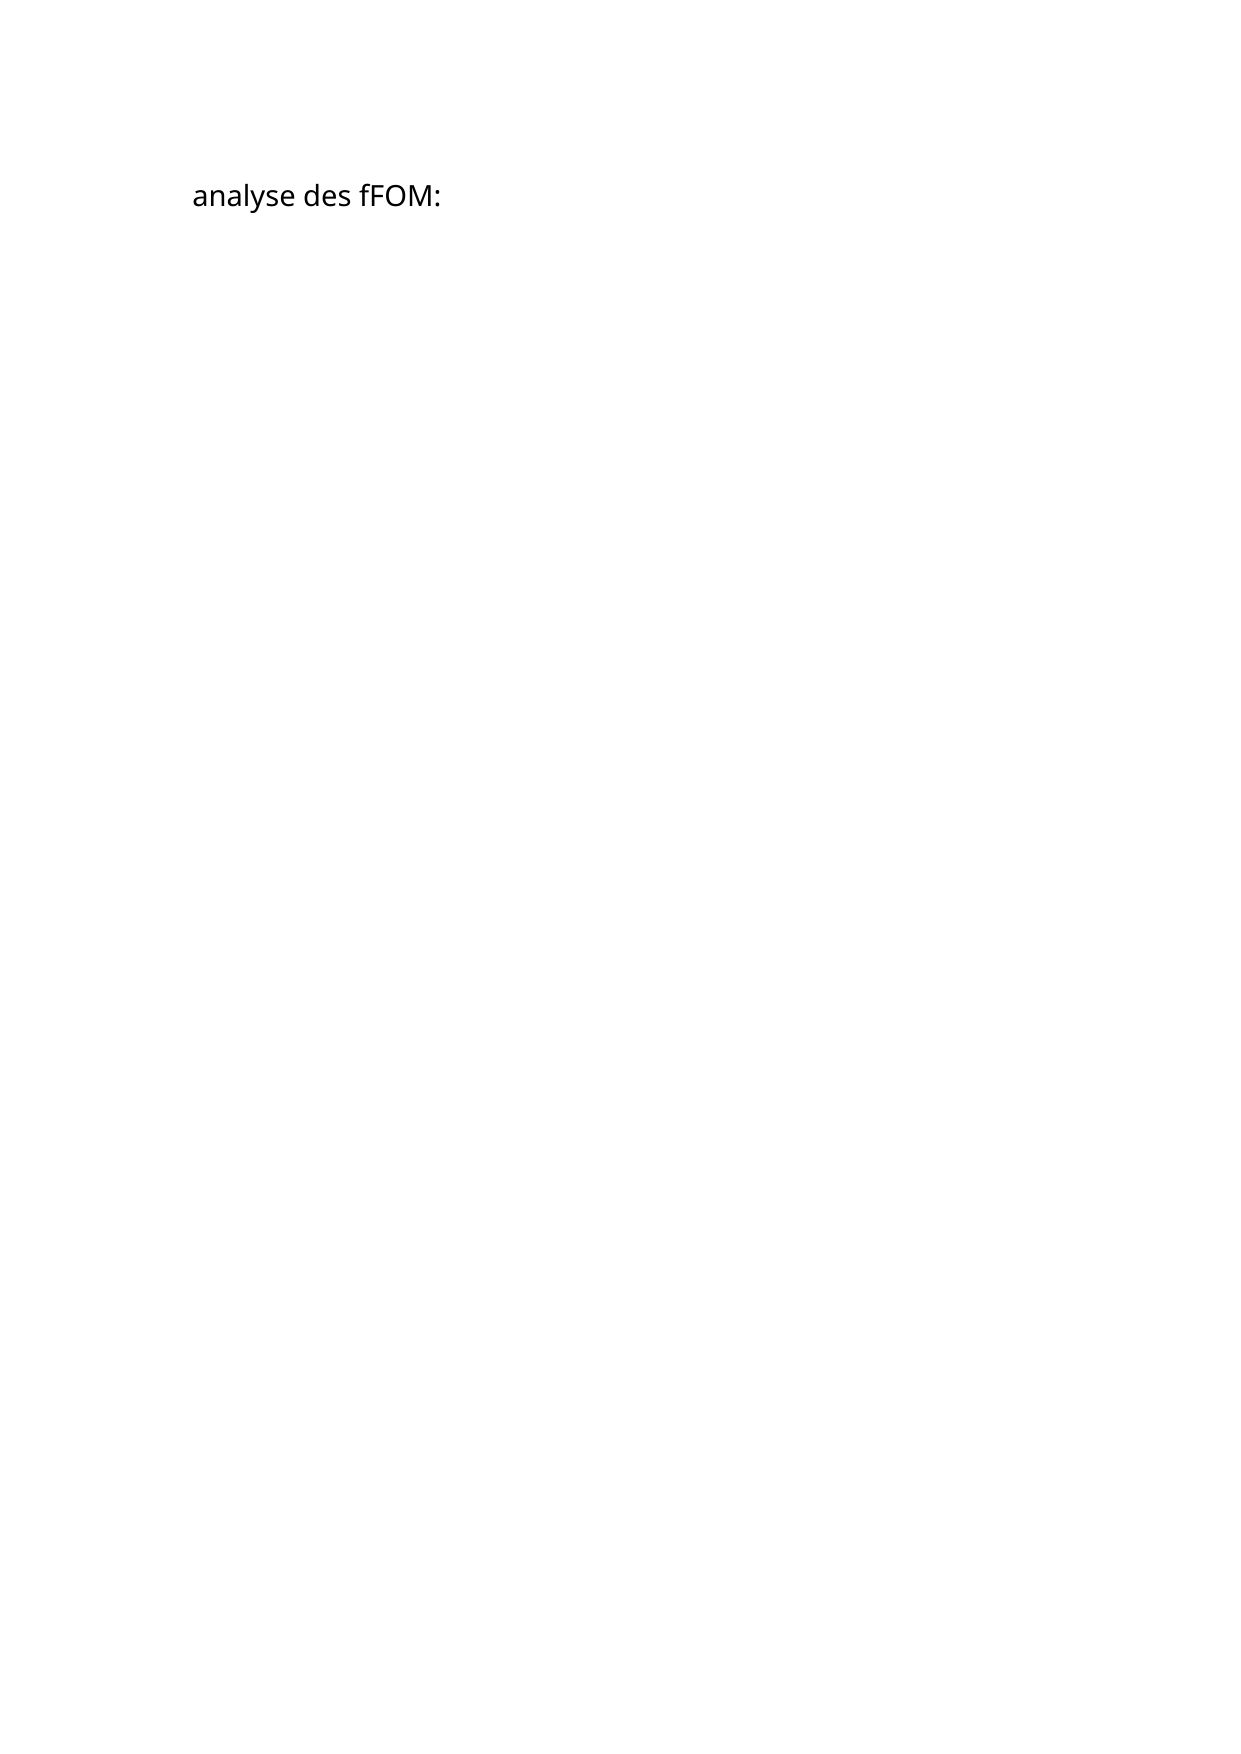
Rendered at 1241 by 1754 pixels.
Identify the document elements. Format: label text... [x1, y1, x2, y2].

text analyse des fFOM: [118, 176, 1125, 215]
